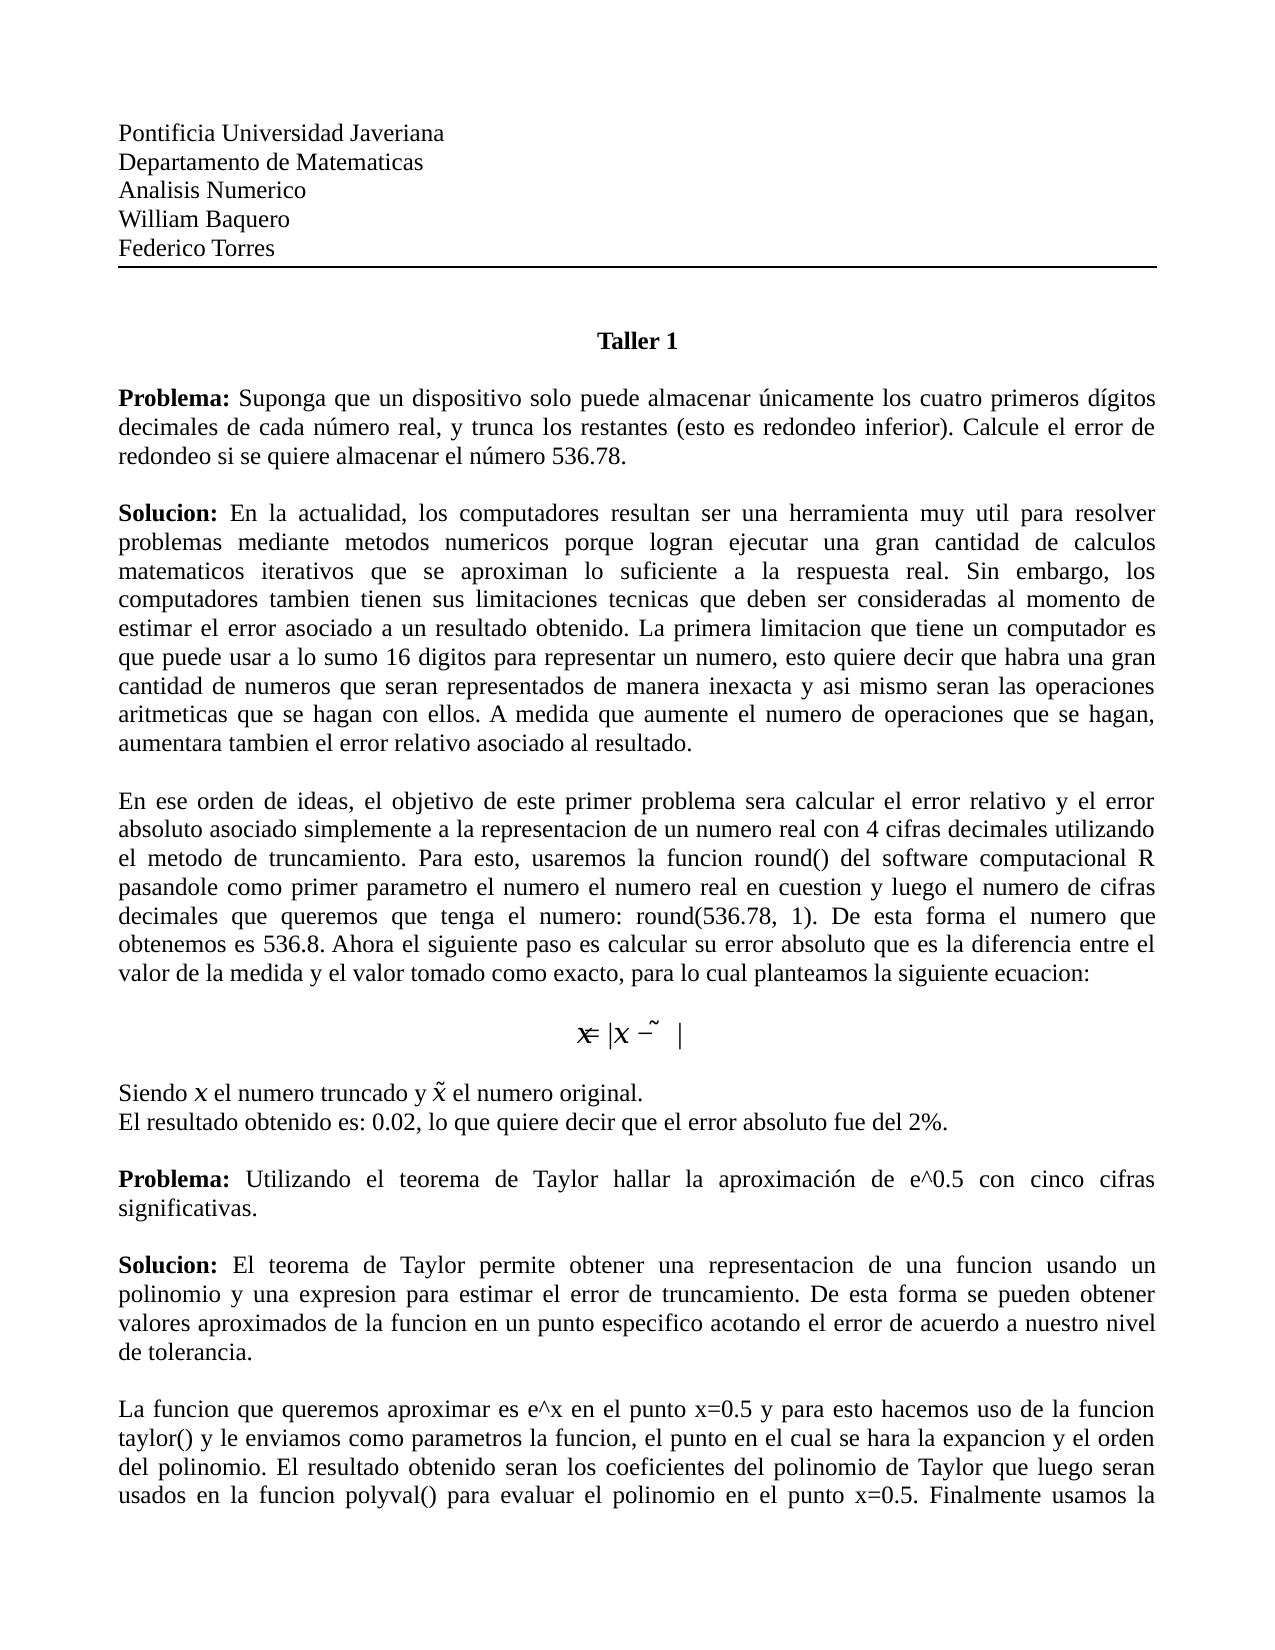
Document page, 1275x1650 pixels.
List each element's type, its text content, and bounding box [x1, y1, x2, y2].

text Problema: Utilizando el teorema de Taylor hallar la aproximación de e^0.5 con cinco cifras significativas. [118, 1164, 1157, 1222]
text Analisis Numerico [118, 176, 1157, 204]
text William Baquero Federico Torres [118, 204, 1157, 266]
text Problema: Suponga que un dispositivo solo puede almacenar únicamente los cuatro primeros dígitos decimales de cada número real, y trunca los restantes (esto es redondeo inferior). Calcule el error de redondeo si se quiere almacenar el número 536.78. [118, 383, 1157, 469]
text 𝜀 = |𝑥 − 𝑥̃| [118, 1016, 1157, 1049]
text Siendo 𝑥 el numero truncado y 𝑥̃ el numero original. [118, 1078, 1157, 1107]
text El resultado obtenido es: 0.02, lo que quiere decir que el error absoluto fue del 2%. [118, 1107, 1157, 1136]
text Taller 1 [118, 326, 1157, 354]
text En ese orden de ideas, el objetivo de este primer problema sera calcular el error relativo y el error absoluto asociado simplemente a la representacion de un numero real con 4 cifras decimales utilizando el metodo de truncamiento. Para esto, usaremos la funcion round() del software computacional R pasandole como primer parametro el numero el numero real en cuestion y luego el numero de cifras decimales que queremos que tenga el numero: round(536.78, 1). De esta forma el numero que obtenemos es 536.8. Ahora el siguiente paso es calcular su error absoluto que es la diferencia entre el valor de la medida y el valor tomado como exacto, para lo cual planteamos la siguiente ecuacion: [118, 786, 1157, 987]
text La funcion que queremos aproximar es e^x en el punto x=0.5 y para esto hacemos uso de la funcion taylor() y le enviamos como parametros la funcion, el punto en el cual se hara la expancion y el orden del polinomio. El resultado obtenido seran los coeficientes del polinomio de Taylor que luego seran usados en la funcion polyval() para evaluar el polinomio en el punto x=0.5. Finalmente usamos la [118, 1394, 1157, 1509]
text Solucion: En la actualidad, los computadores resultan ser una herramienta muy util para resolver problemas mediante metodos numericos porque logran ejecutar una gran cantidad de calculos matematicos iterativos que se aproximan lo suficiente a la respuesta real. Sin embargo, los computadores tambien tienen sus limitaciones tecnicas que deben ser consideradas al momento de estimar el error asociado a un resultado obtenido. La primera limitacion que tiene un computador es que puede usar a lo sumo 16 digitos para representar un numero, esto quiere decir que habra una gran cantidad de numeros que seran representados de manera inexacta y asi mismo seran las operaciones aritmeticas que se hagan con ellos. A medida que aumente el numero de operaciones que se hagan, aumentara tambien el error relativo asociado al resultado. [118, 498, 1157, 757]
text Solucion: El teorema de Taylor permite obtener una representacion de una funcion usando un polinomio y una expresion para estimar el error de truncamiento. De esta forma se pueden obtener valores aproximados de la funcion en un punto especifico acotando el error de acuerdo a nuestro nivel de tolerancia. [118, 1251, 1157, 1366]
text Pontificia Universidad Javeriana Departamento de Matematicas [118, 118, 1157, 176]
